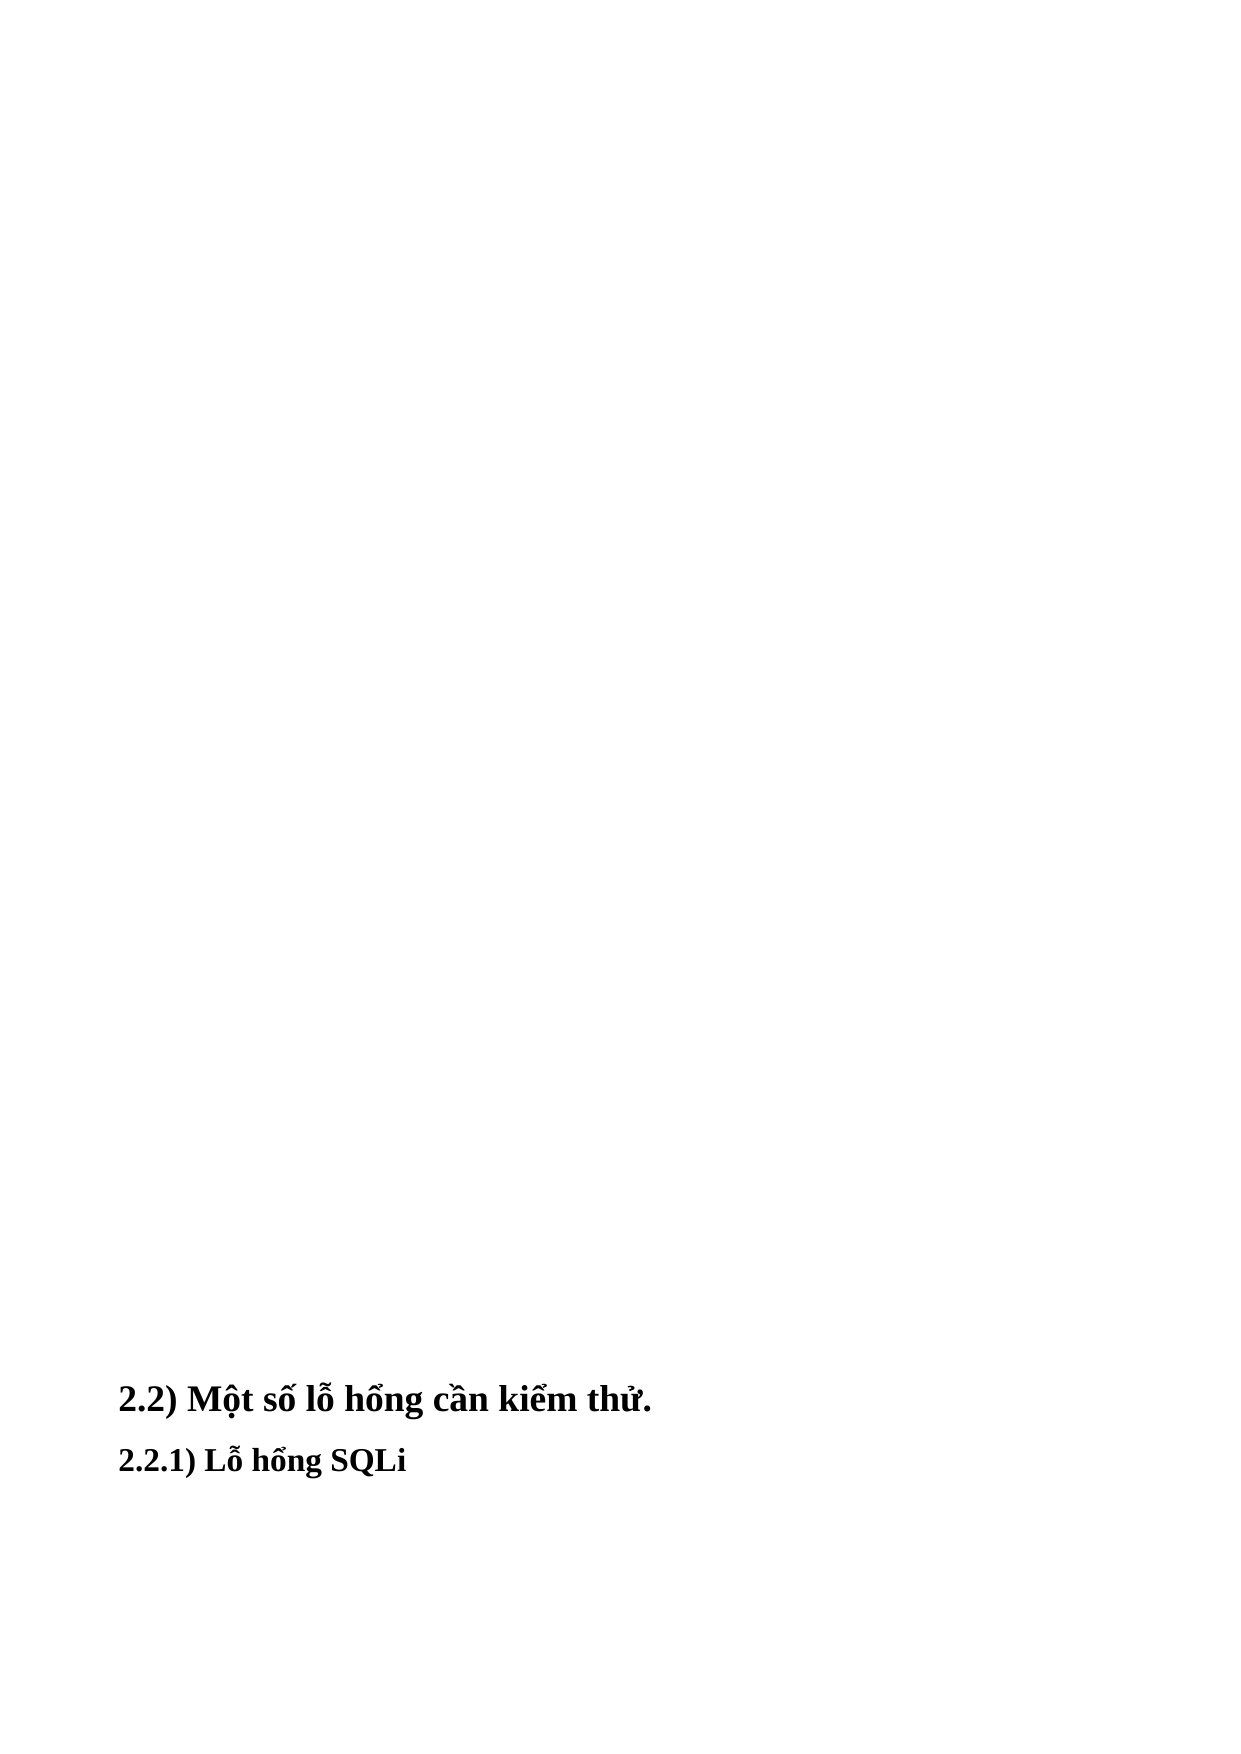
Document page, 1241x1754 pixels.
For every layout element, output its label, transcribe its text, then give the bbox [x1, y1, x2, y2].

text 2.2) Một số lỗ hổng cần kiểm thử. [118, 1376, 1122, 1419]
text 2.2.1) Lỗ hổng SQLi [118, 1440, 1122, 1478]
